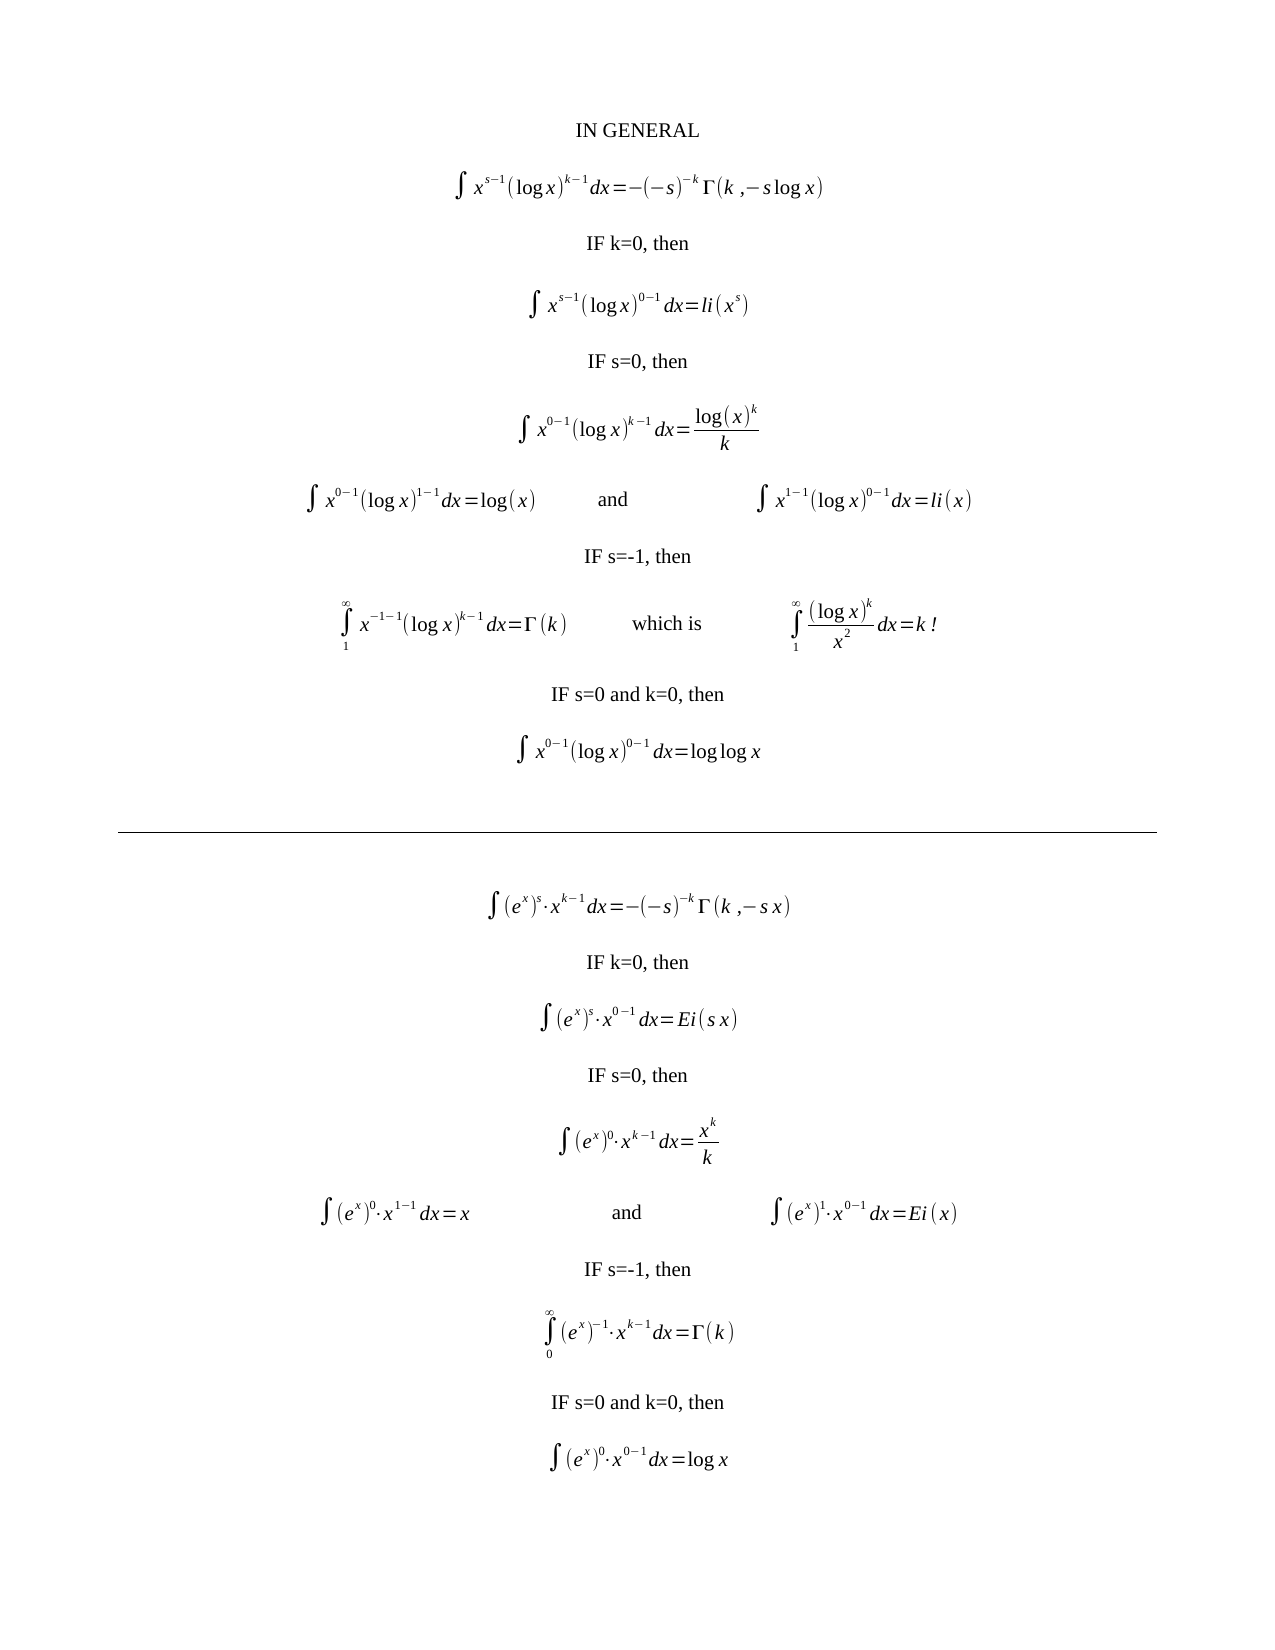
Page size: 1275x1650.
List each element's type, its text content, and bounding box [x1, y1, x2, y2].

text IF s=0 and k=0, then [118, 1390, 1157, 1414]
text IF s=-1, then [118, 1257, 1157, 1281]
text IF s=0 and k=0, then [118, 682, 1157, 706]
text IF s=0, then [118, 349, 1157, 373]
text IF s=-1, then [118, 544, 1157, 568]
text IF k=0, then [118, 950, 1157, 974]
text IN GENERAL [118, 118, 1157, 142]
text and [118, 484, 1157, 515]
text IF s=0, then [118, 1063, 1157, 1087]
text IF k=0, then [118, 231, 1157, 255]
text which is [118, 597, 1157, 653]
text and [118, 1197, 1157, 1228]
